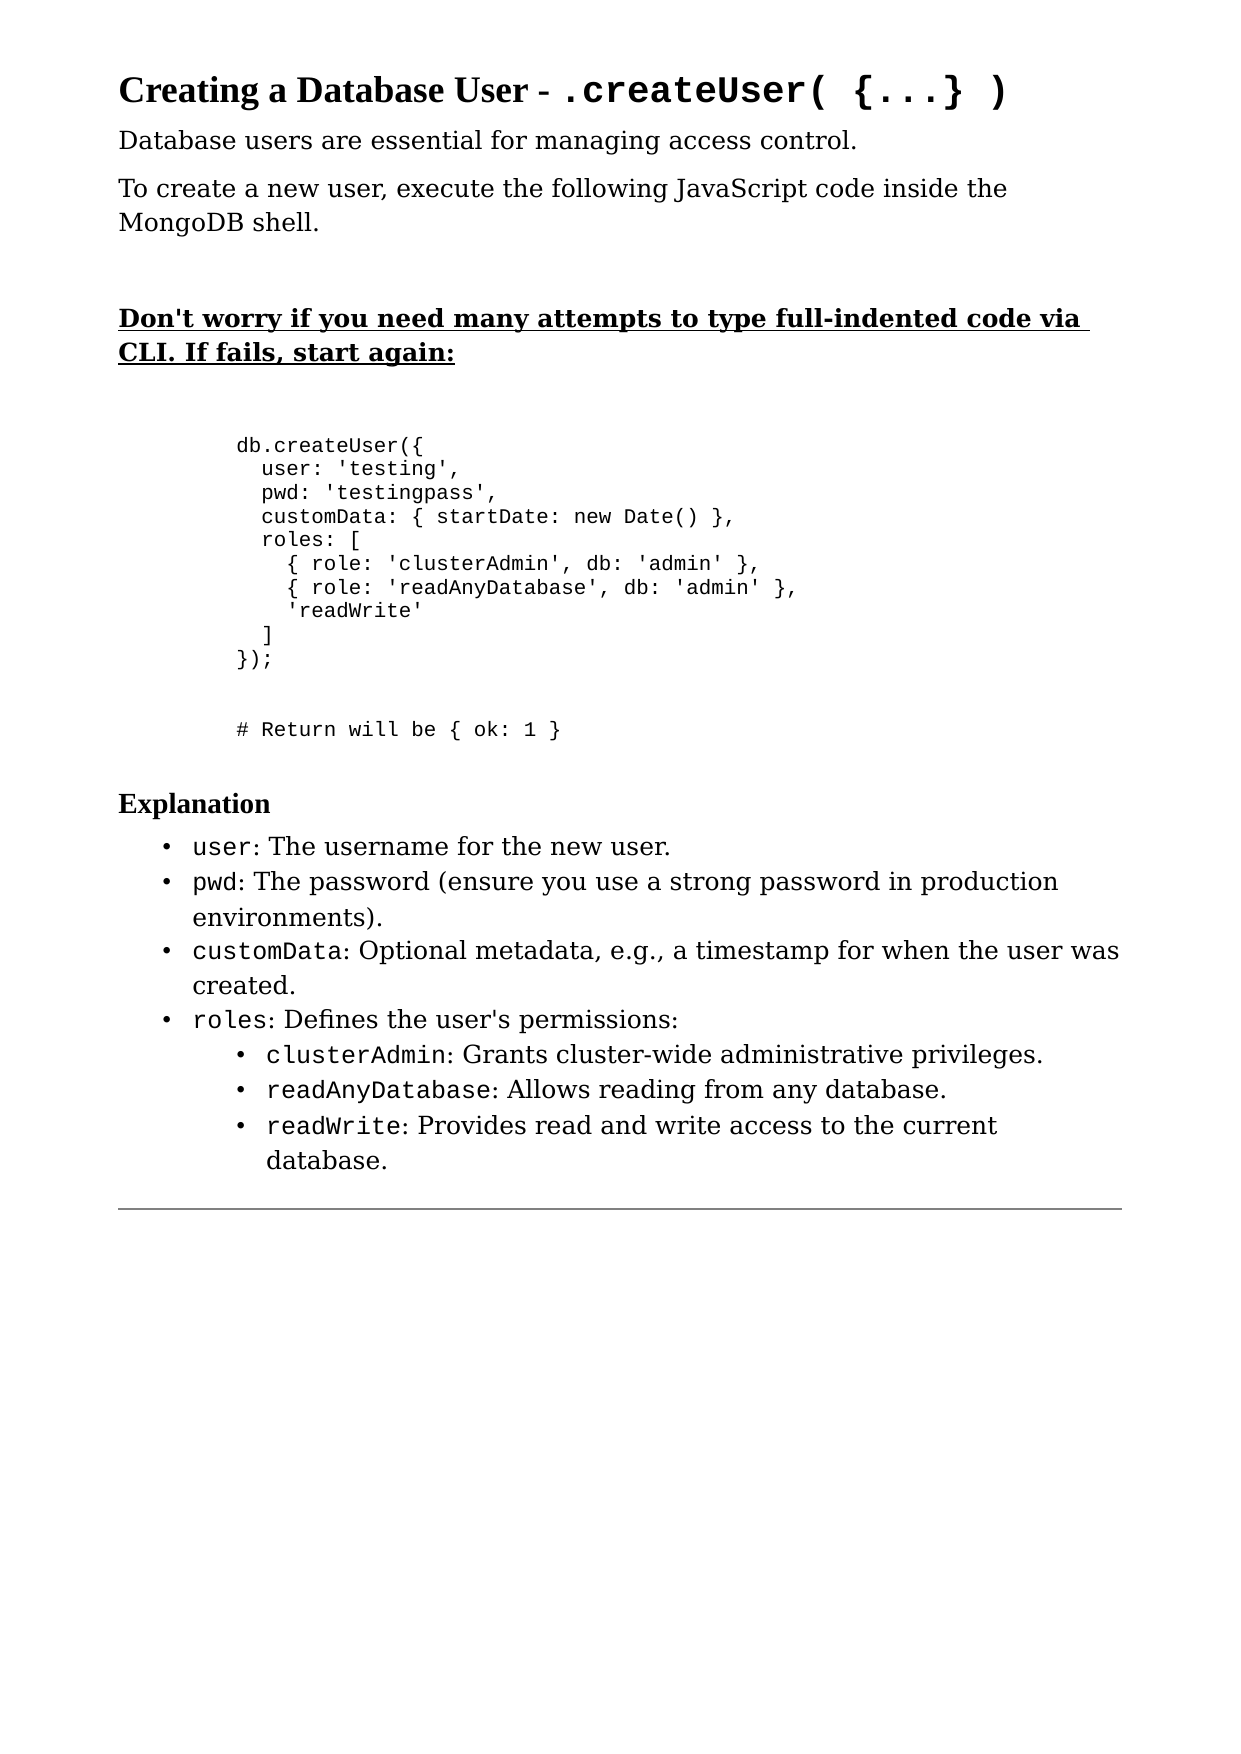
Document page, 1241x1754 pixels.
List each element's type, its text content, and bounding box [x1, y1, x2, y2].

text db.createUser({ [236, 435, 1122, 458]
text { role: 'clusterAdmin', db: 'admin' }, [236, 553, 1122, 577]
text # Return will be { ok: 1 } [236, 718, 1122, 742]
subtitle Creating a Database User - .createUser( {...} ) [118, 68, 1122, 114]
list clusterAdmin: Grants cluster-wide administrative privileges. [236, 1040, 1122, 1071]
list customData: Optional metadata, e.g., a timestamp for when the user was created. [162, 936, 1122, 1001]
subtitle Explanation [118, 786, 1122, 820]
list readAnyDatabase: Allows reading from any database. [236, 1076, 1122, 1106]
list readWrite: Provides read and write access to the current database. [236, 1111, 1122, 1175]
list pwd: The password (ensure you use a strong password in production environments). [162, 868, 1122, 932]
text pwd: 'testingpass', [236, 482, 1122, 506]
text user: 'testing', [236, 458, 1122, 482]
list roles: Defines the user's permissions: [162, 1005, 1122, 1036]
text ] [236, 624, 1122, 648]
text { role: 'readAnyDatabase', db: 'admin' }, [236, 577, 1122, 600]
text 'readWrite' [236, 600, 1122, 624]
text roles: [ [236, 529, 1122, 553]
text Don't worry if you need many attempts to type full-indented code via CLI. If fails, start again: [118, 304, 1122, 367]
text To create a new user, execute the following JavaScript code inside the MongoDB shell. [118, 174, 1122, 237]
text }); [236, 648, 1122, 671]
text customData: { startDate: new Date() }, [236, 506, 1122, 529]
text Database users are essential for managing access control. [118, 126, 1122, 156]
list user: The username for the new user. [162, 832, 1122, 863]
